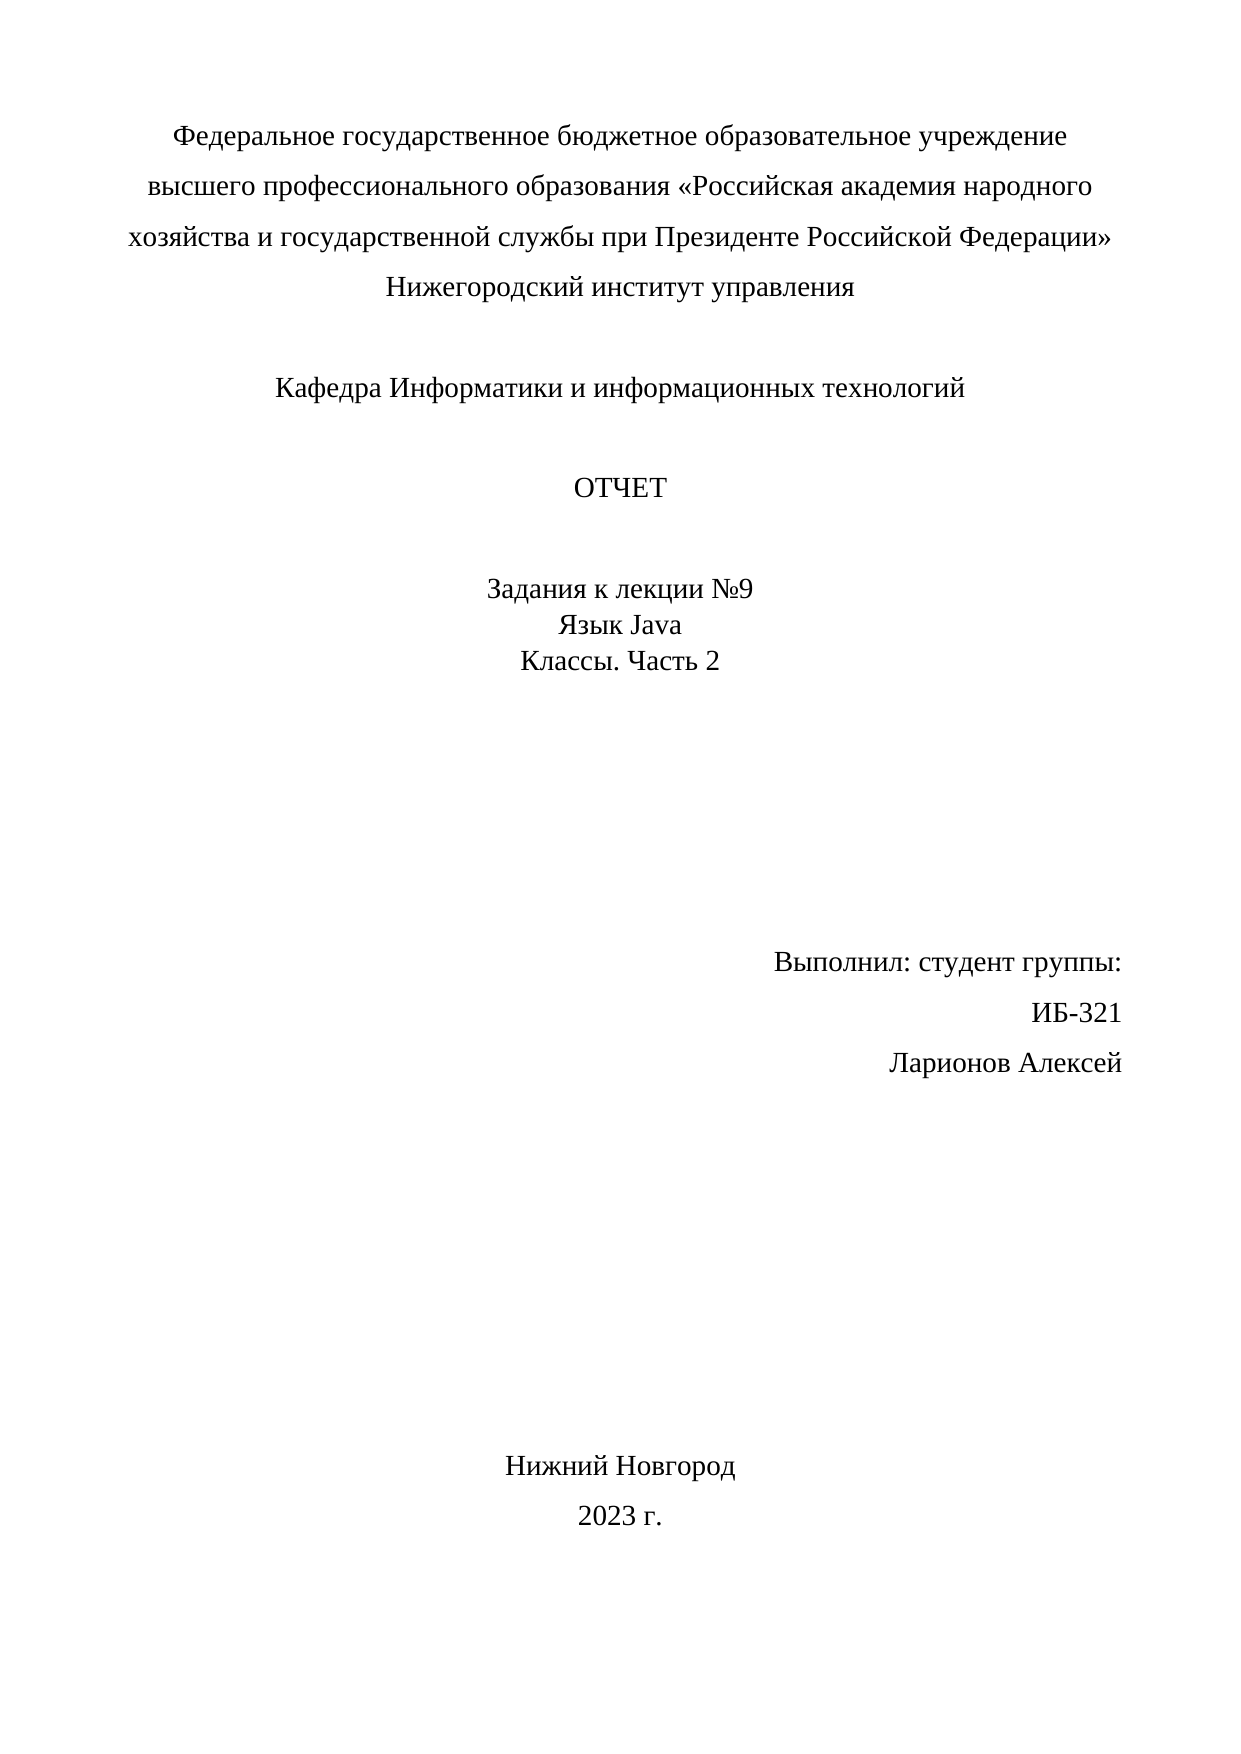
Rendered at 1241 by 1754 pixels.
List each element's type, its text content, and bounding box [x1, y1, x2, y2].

text Выполнил: студент группы: [118, 944, 1122, 978]
text Язык Java [118, 607, 1122, 640]
text Классы. Часть 2 [118, 643, 1122, 676]
text Ларионов Алексей [118, 1045, 1122, 1079]
text Кафедра Информатики и информационных технологий [118, 370, 1122, 403]
text Федеральное государственное бюджетное образовательное учреждение высшего профессионального образования «Российская академия народного хозяйства и государственной службы при Президенте Российской Федерации» [118, 118, 1122, 252]
text Задания к лекции №9 [118, 571, 1122, 604]
text ОТЧЕТ [118, 470, 1122, 504]
text ИБ-321 [118, 995, 1122, 1028]
text 2023 г. [118, 1498, 1122, 1531]
text Нижний Новгород [118, 1448, 1122, 1481]
text Нижегородский институт управления [118, 269, 1122, 303]
